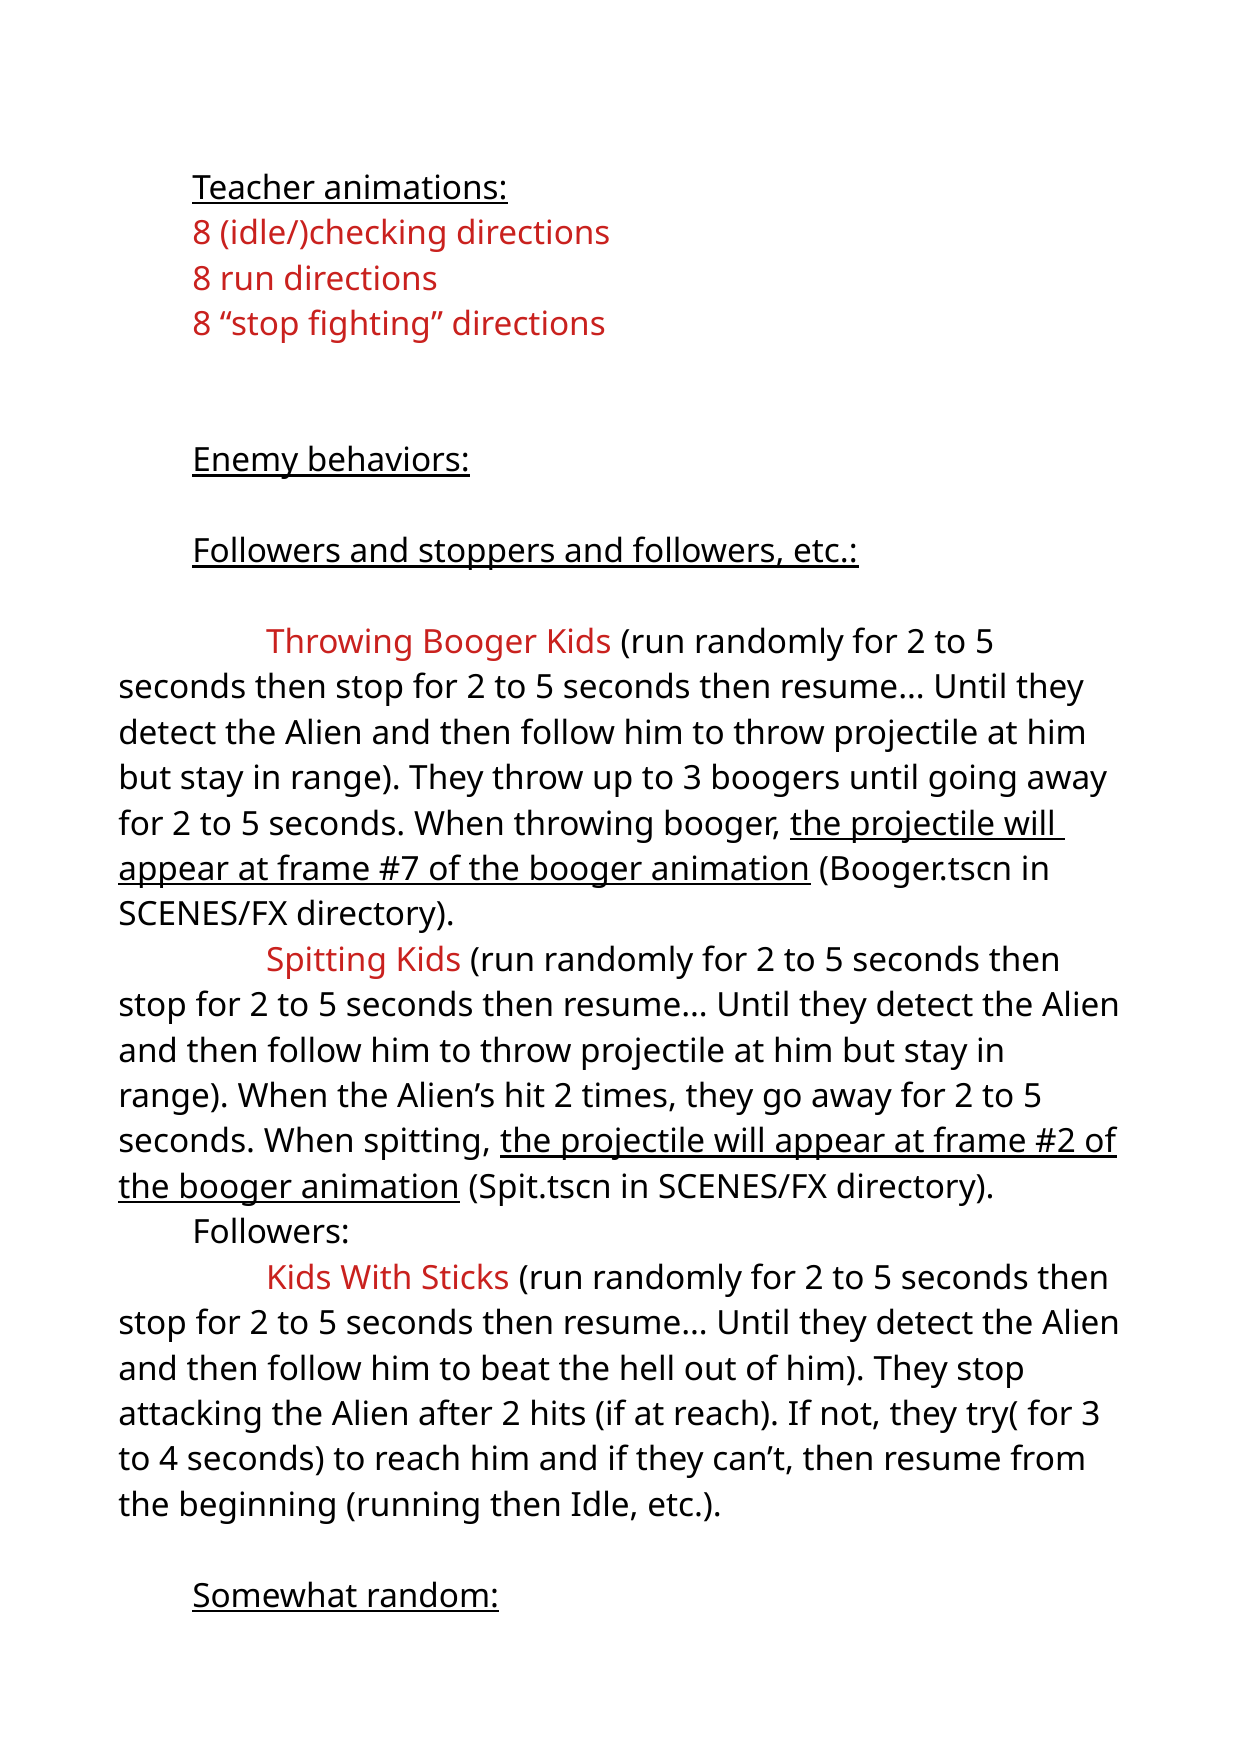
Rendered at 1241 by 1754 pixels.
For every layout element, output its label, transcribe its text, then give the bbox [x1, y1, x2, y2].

text Somewhat random: [118, 1571, 1122, 1617]
text Teacher animations: [118, 163, 1122, 209]
text Enemy behaviors: [118, 436, 1122, 481]
text 8 “stop fighting” directions [118, 300, 1122, 345]
text Followers and stoppers and followers, etc.: [118, 527, 1122, 572]
text 8 (idle/)checking directions [118, 209, 1122, 254]
text Kids With Sticks (run randomly for 2 to 5 seconds then stop for 2 to 5 seconds then resume… Until they detect the Alien and then follow him to beat the hell out of him). They stop attacking the Alien after 2 hits (if at reach). If not, they try( for 3 to 4 seconds) to reach him and if they can’t, then resume from the beginning (running then Idle, etc.). [118, 1253, 1122, 1526]
text Spitting Kids (run randomly for 2 to 5 seconds then stop for 2 to 5 seconds then resume… Until they detect the Alien and then follow him to throw projectile at him but stay in range). When the Alien’s hit 2 times, they go away for 2 to 5 seconds. When spitting, the projectile will appear at frame #2 of the booger animation (Spit.tscn in SCENES/FX directory). [118, 936, 1122, 1208]
text 8 run directions [118, 254, 1122, 300]
text Throwing Booger Kids (run randomly for 2 to 5 seconds then stop for 2 to 5 seconds then resume… Until they detect the Alien and then follow him to throw projectile at him but stay in range). They throw up to 3 boogers until going away for 2 to 5 seconds. When throwing booger, the projectile will appear at frame #7 of the booger animation (Booger.tscn in SCENES/FX directory). [118, 618, 1122, 936]
text Followers: [118, 1208, 1122, 1253]
